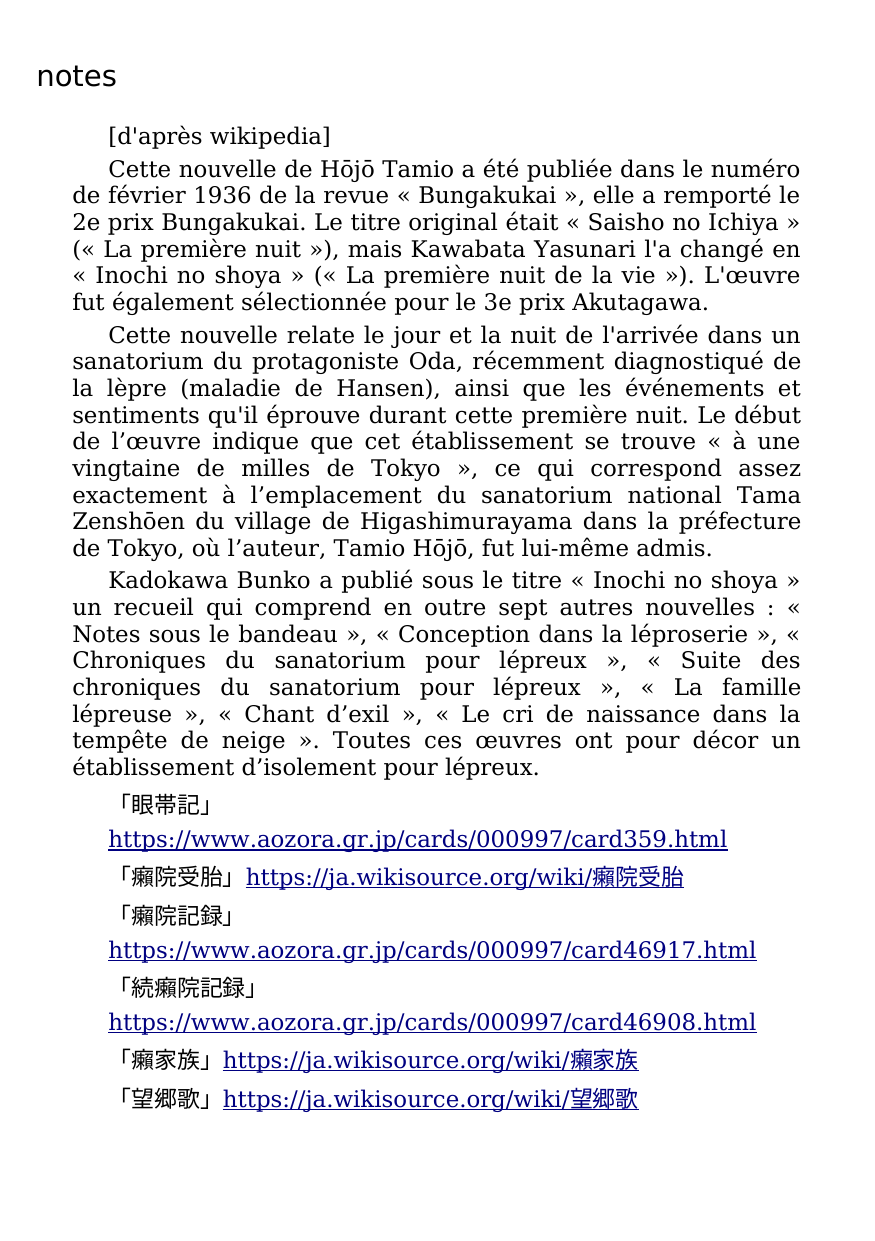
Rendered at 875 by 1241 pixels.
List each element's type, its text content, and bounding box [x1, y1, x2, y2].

text Kadokawa Bunko a publié sous le titre « Inochi no shoya » un recueil qui comprend en outre sept autres nouvelles : « Notes sous le bandeau », « Conception dans la léproserie », « Chroniques du sanatorium pour lépreux », « Suite des chroniques du sanatorium pour lépreux », « La famille lépreuse », « Chant d’exil », « Le cri de naissance dans la tempête de neige ». Toutes ces œuvres ont pour décor un établissement d’isolement pour lépreux. [72, 568, 802, 781]
text https://www.aozora.gr.jp/cards/000997/card359.html [72, 826, 802, 853]
text 「続癩院記録」 [72, 970, 802, 1003]
text 「癩院記録」 [72, 898, 802, 931]
text Cette nouvelle de Hōjō Tamio a été publiée dans le numéro de février 1936 de la revue « Bungakukai », elle a remporté le 2e prix Bungakukai. Le titre original était « Saisho no Ichiya » (« La première nuit »), mais Kawabata Yasunari l'a changé en « Inochi no shoya » (« La première nuit de la vie »). L'œuvre fut également sélectionnée pour le 3e prix Akutagawa. [72, 156, 802, 316]
text https://www.aozora.gr.jp/cards/000997/card46908.html [72, 1009, 802, 1036]
text https://www.aozora.gr.jp/cards/000997/card46917.html [72, 937, 802, 964]
text 「癩家族」https://ja.wikisource.org/wiki/癩家族 [72, 1041, 802, 1075]
subtitle notes [36, 60, 838, 94]
text 「眼帯記」 [72, 787, 802, 820]
text [d'après wikipedia] [72, 123, 802, 150]
text 「癩院受胎」https://ja.wikisource.org/wiki/癩院受胎 [72, 859, 802, 892]
text 「望郷歌」https://ja.wikisource.org/wiki/望郷歌 [72, 1081, 802, 1114]
text Cette nouvelle relate le jour et la nuit de l'arrivée dans un sanatorium du protagoniste Oda, récemment diagnostiqué de la lèpre (maladie de Hansen), ainsi que les événements et sentiments qu'il éprouve durant cette première nuit. Le début de l’œuvre indique que cet établissement se trouve « à une vingtaine de milles de Tokyo », ce qui correspond assez exactement à l’emplacement du sanatorium national Tama Zenshōen du village de Higashimurayama dans la préfecture de Tokyo, où l’auteur, Tamio Hōjō, fut lui-même admis. [72, 322, 802, 562]
